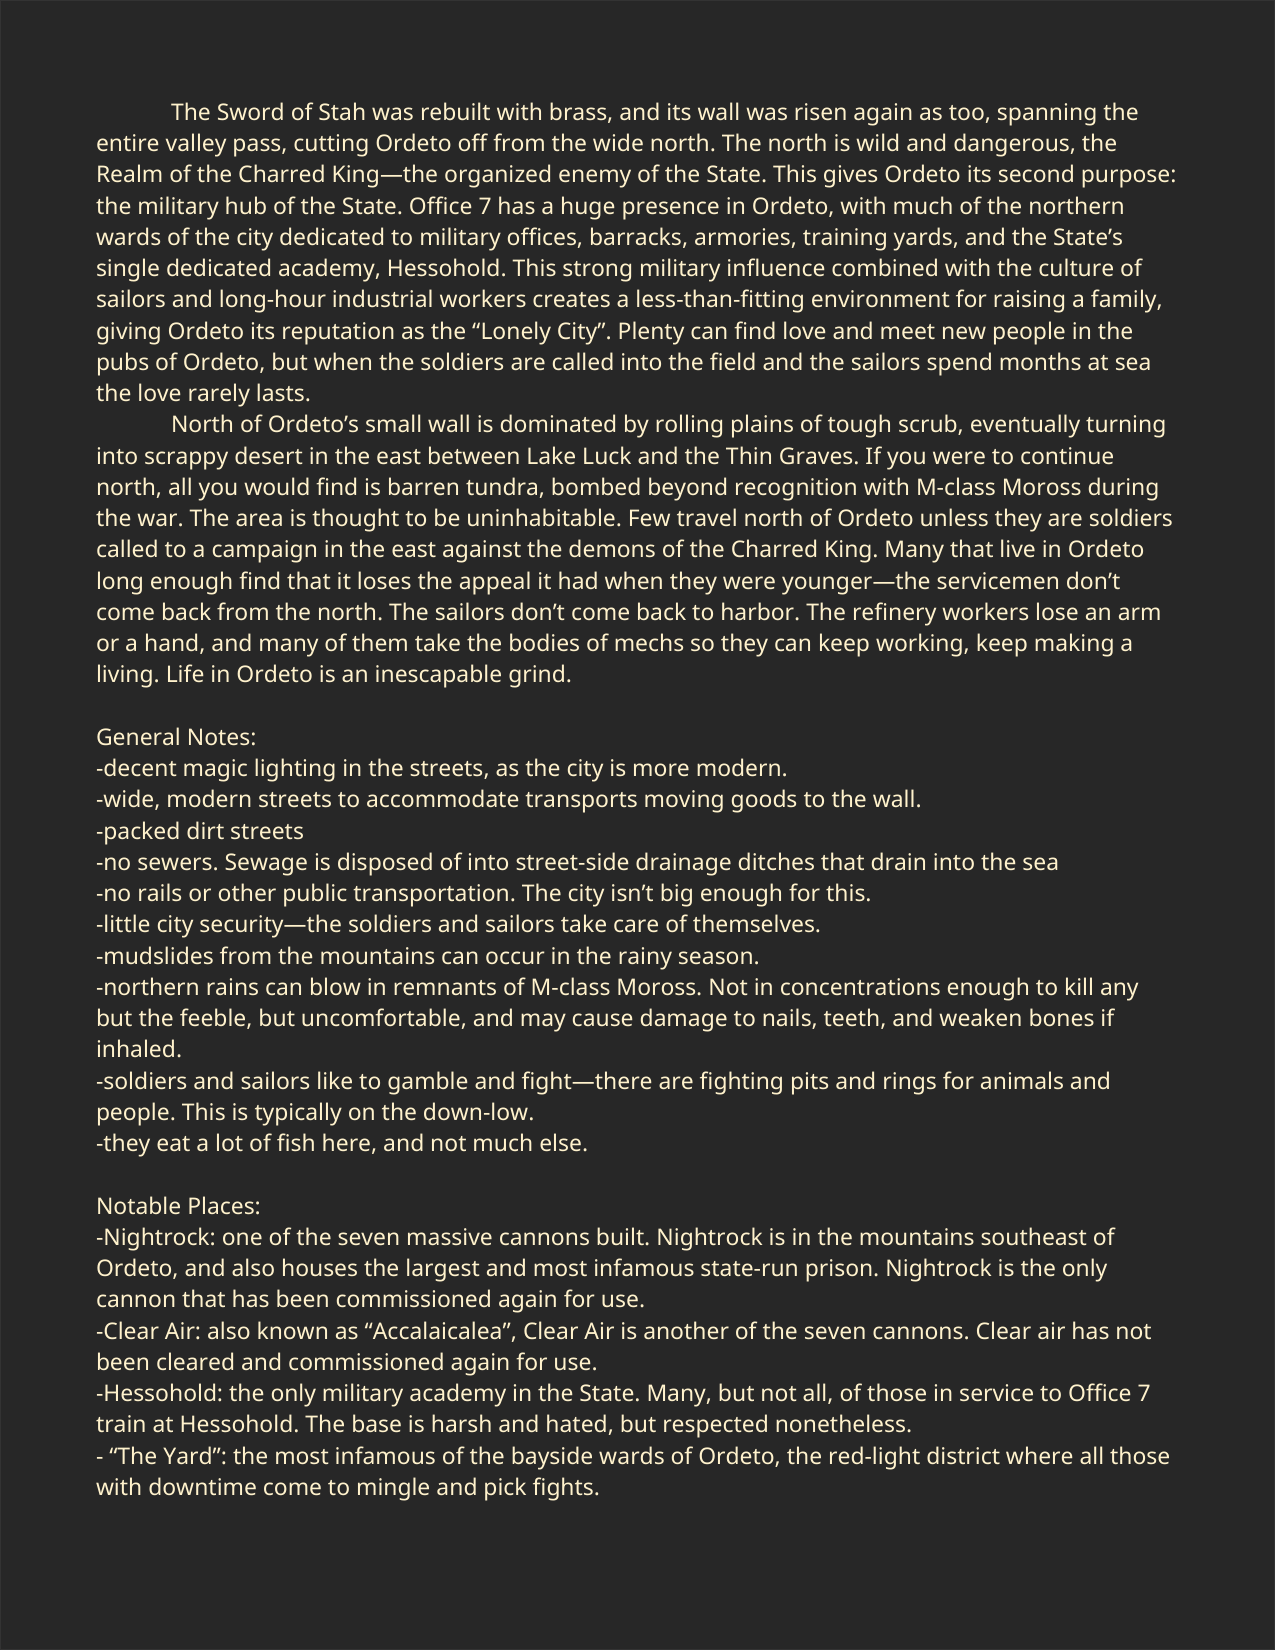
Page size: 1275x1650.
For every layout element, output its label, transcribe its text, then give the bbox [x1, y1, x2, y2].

text -Hessohold: the only military academy in the State. Many, but not all, of those in service to Office 7 train at Hessohold. The base is harsh and hated, but respected nonetheless. [96, 1377, 1179, 1439]
text - “The Yard”: the most infamous of the bayside wards of Ordeto, the red-light district where all those with downtime come to mingle and pick fights. [96, 1439, 1179, 1502]
text General Notes: [96, 721, 1179, 752]
text North of Ordeto’s small wall is dominated by rolling plains of tough scrub, eventually turning into scrappy desert in the east between Lake Luck and the Thin Graves. If you were to continue north, all you would find is barren tundra, bombed beyond recognition with M-class Moross during the war. The area is thought to be uninhabitable. Few travel north of Ordeto unless they are soldiers called to a campaign in the east against the demons of the Charred King. Many that live in Ordeto long enough find that it loses the appeal it had when they were younger—the servicemen don’t come back from the north. The sailors don’t come back to harbor. The refinery workers lose an arm or a hand, and many of them take the bodies of mechs so they can keep working, keep making a living. Life in Ordeto is an inescapable grind. [96, 408, 1179, 689]
text -no rails or other public transportation. The city isn’t big enough for this. [96, 877, 1179, 908]
text -no sewers. Sewage is disposed of into street-side drainage ditches that drain into the sea [96, 846, 1179, 877]
text -decent magic lighting in the streets, as the city is more modern. [96, 752, 1179, 783]
text -Nightrock: one of the seven massive cannons built. Nightrock is in the mountains southeast of Ordeto, and also houses the largest and most infamous state-run prison. Nightrock is the only cannon that has been commissioned again for use. [96, 1221, 1179, 1314]
text -wide, modern streets to accommodate transports moving goods to the wall. [96, 783, 1179, 814]
text -little city security—the soldiers and sailors take care of themselves. [96, 908, 1179, 939]
text -mudslides from the mountains can occur in the rainy season. [96, 939, 1179, 971]
text The Sword of Stah was rebuilt with brass, and its wall was risen again as too, spanning the entire valley pass, cutting Ordeto off from the wide north. The north is wild and dangerous, the Realm of the Charred King—the organized enemy of the State. This gives Ordeto its second purpose: the military hub of the State. Office 7 has a huge presence in Ordeto, with much of the northern wards of the city dedicated to military offices, barracks, armories, training yards, and the State’s single dedicated academy, Hessohold. This strong military influence combined with the culture of sailors and long-hour industrial workers creates a less-than-fitting environment for raising a family, giving Ordeto its reputation as the “Lonely City”. Plenty can find love and meet new people in the pubs of Ordeto, but when the soldiers are called into the field and the sailors spend months at sea the love rarely lasts. [96, 96, 1179, 408]
text -packed dirt streets [96, 814, 1179, 846]
text -Clear Air: also known as “Accalaicalea”, Clear Air is another of the seven cannons. Clear air has not been cleared and commissioned again for use. [96, 1314, 1179, 1377]
text -northern rains can blow in remnants of M-class Moross. Not in concentrations enough to kill any but the feeble, but uncomfortable, and may cause damage to nails, teeth, and weaken bones if inhaled. [96, 971, 1179, 1064]
text Notable Places: [96, 1189, 1179, 1221]
text -they eat a lot of fish here, and not much else. [96, 1127, 1179, 1158]
text -soldiers and sailors like to gamble and fight—there are fighting pits and rings for animals and people. This is typically on the down-low. [96, 1064, 1179, 1127]
